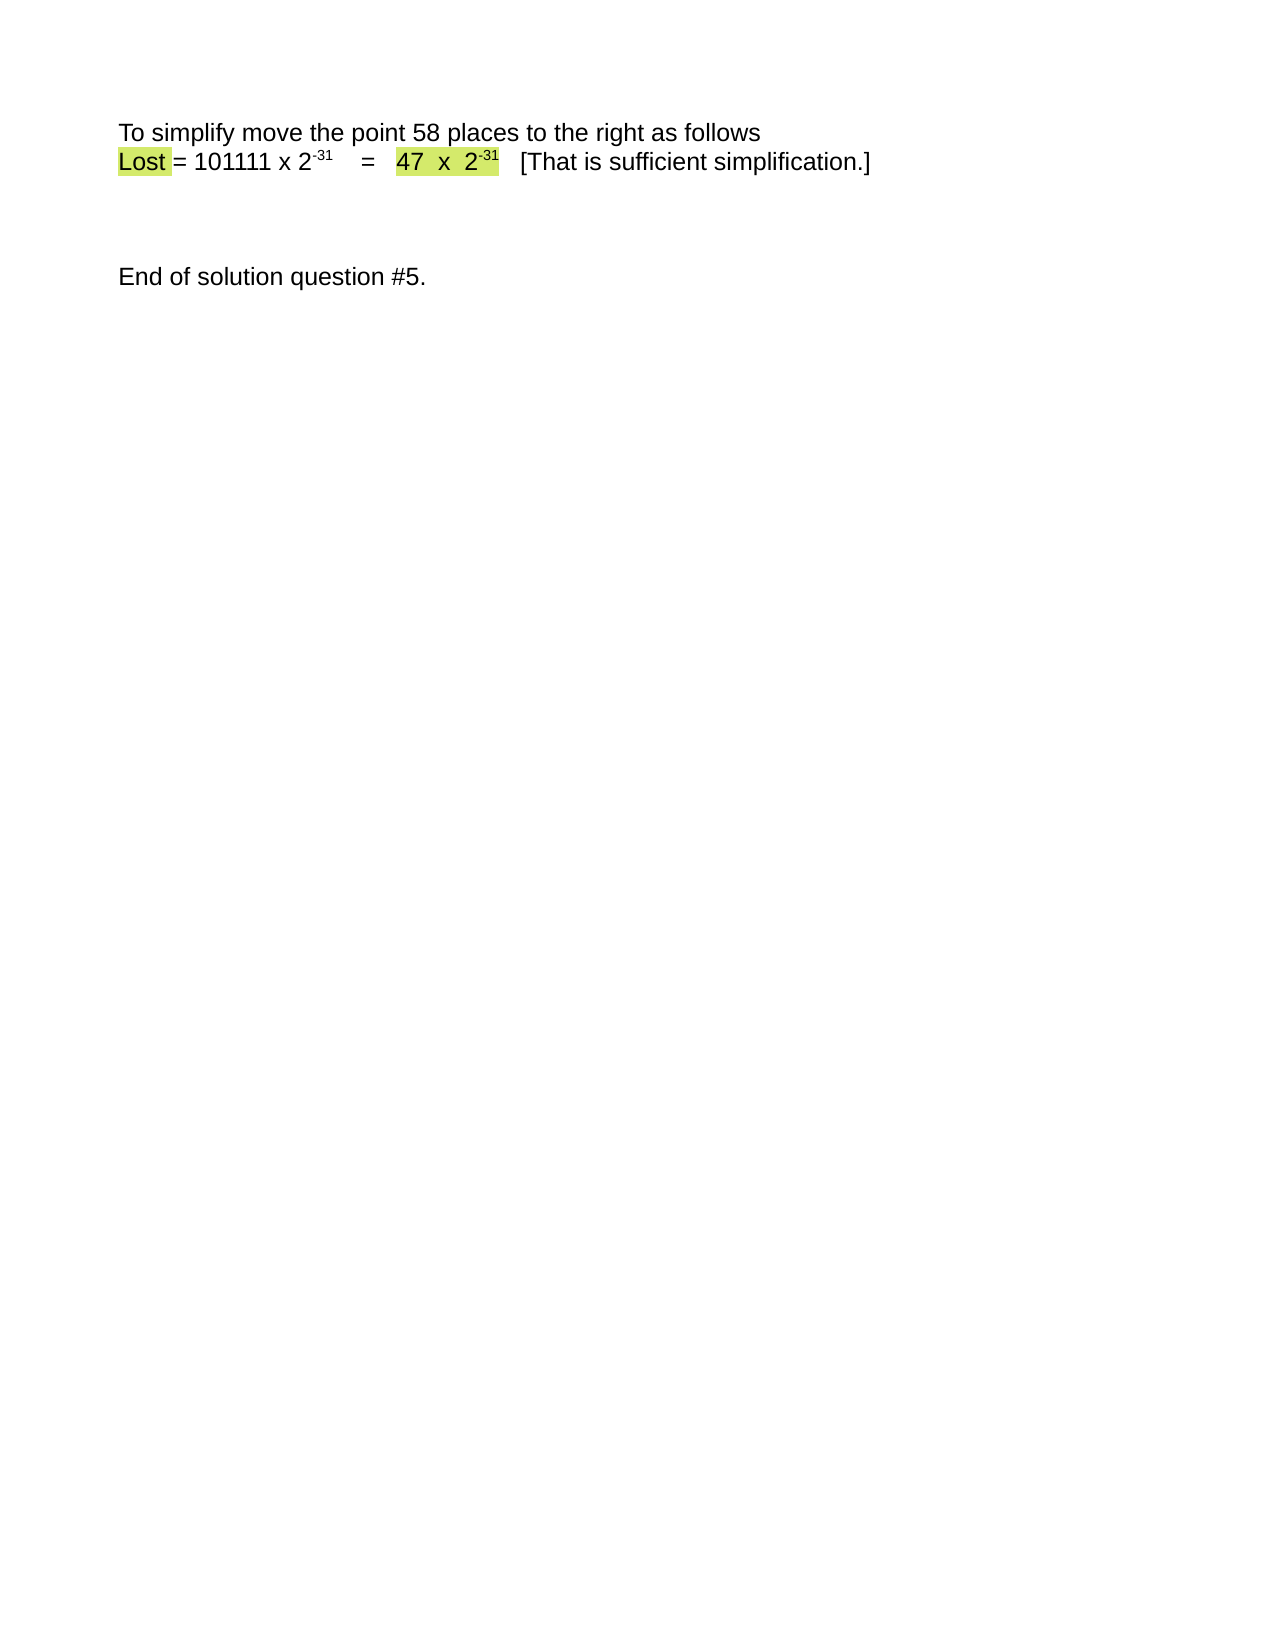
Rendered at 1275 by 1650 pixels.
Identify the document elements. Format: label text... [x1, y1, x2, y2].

text End of solution question #5. [118, 262, 1157, 291]
text To simplify move the point 58 places to the right as follows [118, 118, 1157, 147]
text Lost = 101111 x 2-31 = 47 x 2-31 [That is sufficient simplification.] [118, 147, 1157, 176]
